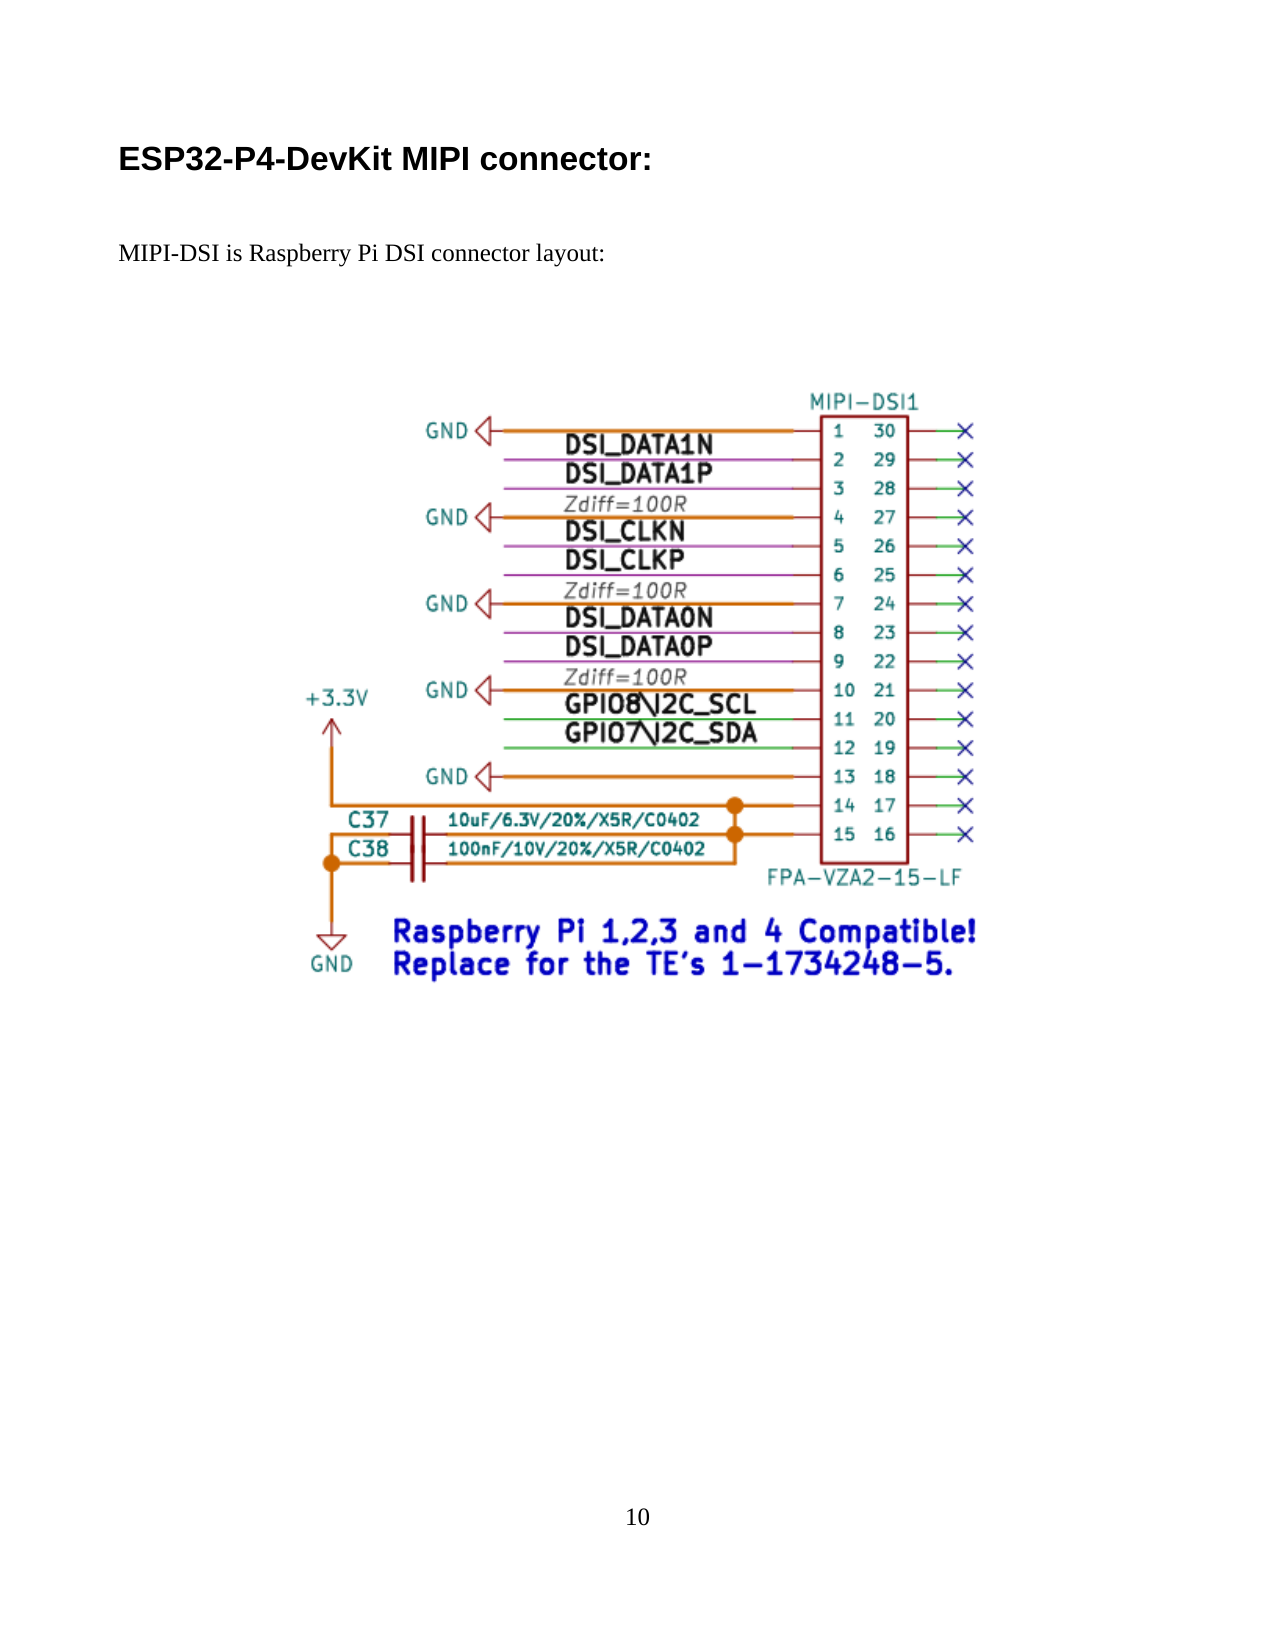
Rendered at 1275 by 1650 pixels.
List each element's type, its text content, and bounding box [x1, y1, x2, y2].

text MIPI-DSI is Raspberry Pi DSI connector layout: [118, 238, 1157, 266]
picture [257, 332, 1018, 1016]
subtitle ESP32-P4-DevKit MIPI connector: [118, 139, 1157, 178]
